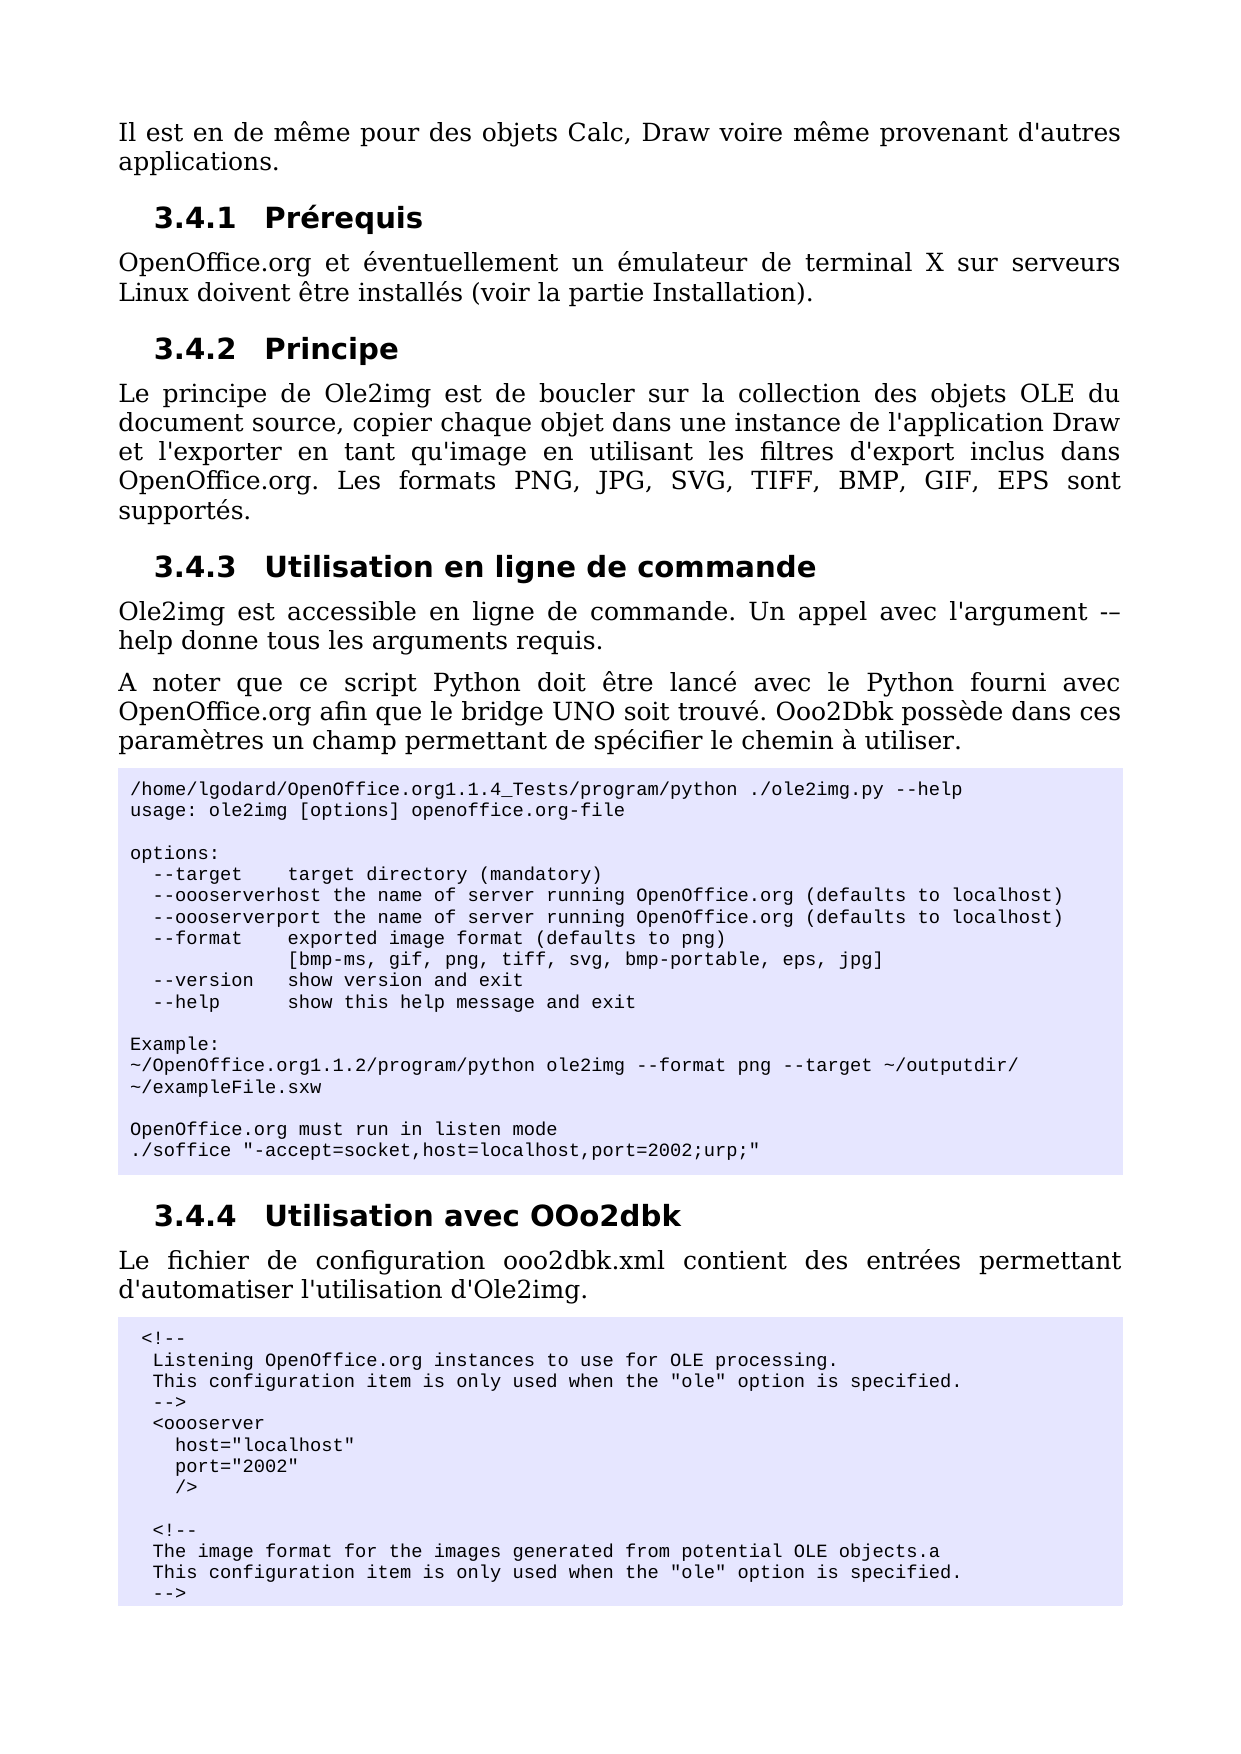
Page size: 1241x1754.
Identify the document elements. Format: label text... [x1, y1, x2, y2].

subtitle Principe [153, 332, 1122, 366]
list Example: [119, 1023, 1122, 1044]
list <!-- [119, 1318, 1122, 1338]
list /home/lgodard/OpenOffice.org1.1.4_Tests/program/python ./ole2img.py --help [119, 769, 1122, 789]
list The image format for the images generated from potential OLE objects.a [119, 1530, 1122, 1551]
subtitle Utilisation en ligne de commande [153, 550, 1122, 584]
list --version show version and exit [119, 959, 1122, 981]
list --format exported image format (defaults to png) [119, 917, 1122, 938]
list --> [119, 1572, 1122, 1605]
list host="localhost" [119, 1423, 1122, 1445]
list /> [119, 1466, 1122, 1487]
list usage: ole2img [options] openoffice.org-file [119, 789, 1122, 811]
list ~/OpenOffice.org1.1.2/program/python ole2img --format png --target ~/outputdir/ ~/exampleFile.sxw [119, 1044, 1122, 1087]
list port="2002" [119, 1445, 1122, 1466]
list Listening OpenOffice.org instances to use for OLE processing. [119, 1338, 1122, 1360]
subtitle Utilisation avec OOo2dbk [153, 1199, 1122, 1234]
list This configuration item is only used when the "ole" option is specified. [119, 1360, 1122, 1381]
list --oooserverhost the name of server running OpenOffice.org (defaults to localhost) [119, 874, 1122, 896]
text Le fichier de configuration ooo2dbk.xml contient des entrées permettant d'automatiser l'utilisation d'Ole2img. [118, 1246, 1122, 1305]
list [bmp-ms, gif, png, tiff, svg, bmp-portable, eps, jpg] [119, 938, 1122, 959]
text A noter que ce script Python doit être lancé avec le Python fourni avec OpenOffice.org afin que le bridge UNO soit trouvé. Ooo2Dbk possède dans ces paramètres un champ permettant de spécifier le chemin à utiliser. [118, 668, 1122, 756]
text Le principe de Ole2img est de boucler sur la collection des objets OLE du document source, copier chaque objet dans une instance de l'application Draw et l'exporter en tant qu'image en utilisant les filtres d'export inclus dans OpenOffice.org. Les formats PNG, JPG, SVG, TIFF, BMP, GIF, EPS sont supportés. [118, 379, 1122, 525]
list --> [119, 1381, 1122, 1402]
list --target target directory (mandatory) [119, 853, 1122, 874]
text Il est en de même pour des objets Calc, Draw voire même provenant d'autres applications. [118, 118, 1122, 177]
text Ole2img est accessible en ligne de commande. Un appel avec l'argument -–help donne tous les arguments requis. [118, 597, 1122, 655]
list OpenOffice.org must run in listen mode [119, 1108, 1122, 1129]
subtitle Prérequis [153, 202, 1122, 236]
list <!-- [119, 1508, 1122, 1530]
list This configuration item is only used when the "ole" option is specified. [119, 1551, 1122, 1572]
list ./soffice "-accept=socket,host=localhost,port=2002;urp;" [119, 1129, 1122, 1174]
list <oooserver [119, 1402, 1122, 1423]
text OpenOffice.org et éventuellement un émulateur de terminal X sur serveurs Linux doivent être installés (voir la partie Installation). [118, 248, 1122, 307]
list --help show this help message and exit [119, 981, 1122, 1002]
list options: [119, 832, 1122, 853]
list --oooserverport the name of server running OpenOffice.org (defaults to localhost) [119, 896, 1122, 917]
